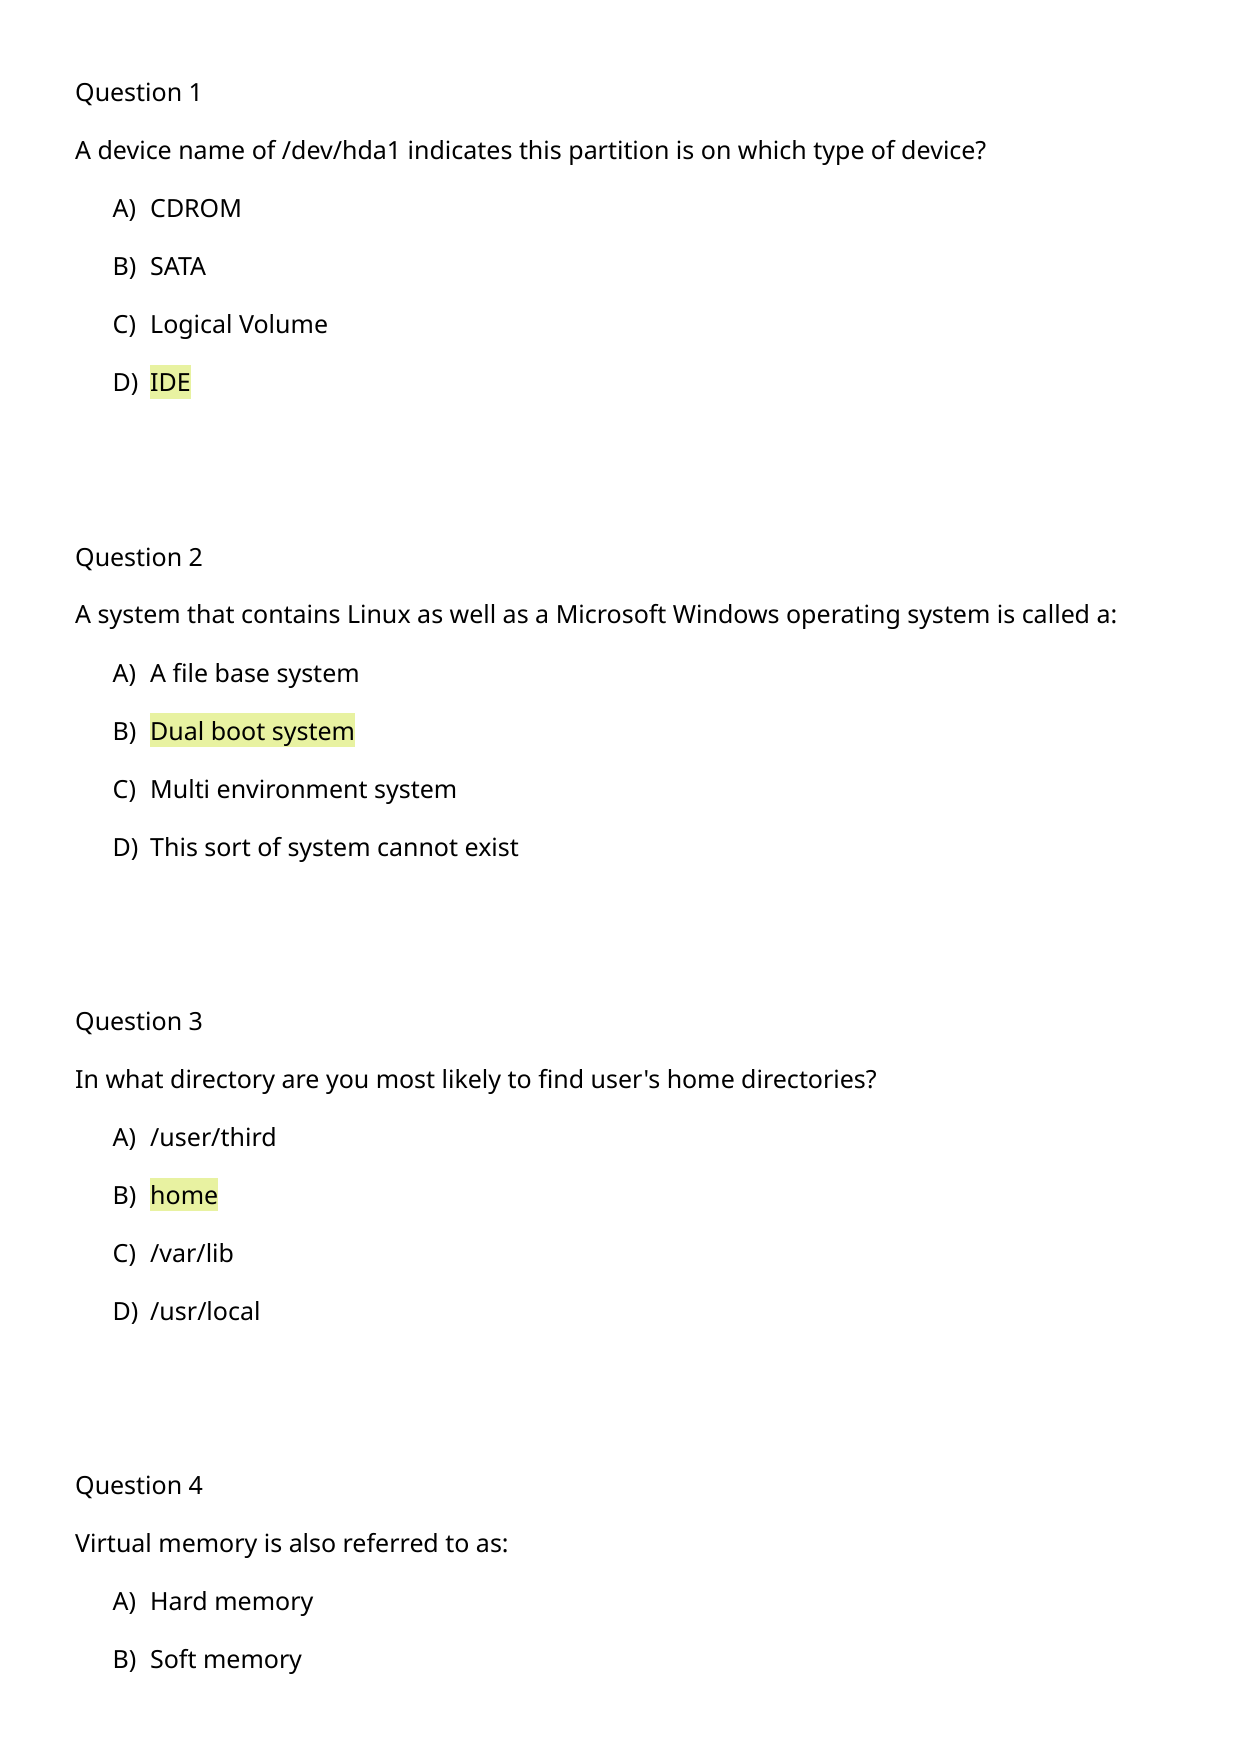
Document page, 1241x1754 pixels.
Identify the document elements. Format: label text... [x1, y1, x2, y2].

text Question 1 [75, 75, 1165, 109]
list /user/third [112, 1119, 1165, 1153]
list This sort of system cannot exist [112, 829, 1165, 863]
text A system that contains Linux as well as a Microsoft Windows operating system is called a: [75, 597, 1165, 631]
list CDROM [112, 191, 1165, 225]
list Dual boot system [112, 713, 1165, 747]
list Soft memory [112, 1642, 1165, 1676]
text In what directory are you most likely to find user's home directories? [75, 1061, 1165, 1095]
list Logical Volume [112, 307, 1165, 341]
list IDE [112, 365, 1165, 399]
text Question 3 [75, 1003, 1165, 1037]
list Multi environment system [112, 771, 1165, 805]
list /var/lib [112, 1235, 1165, 1269]
text Virtual memory is also referred to as: [75, 1526, 1165, 1559]
text A device name of /dev/hda1 indicates this partition is on which type of device? [75, 133, 1165, 167]
list SATA [112, 249, 1165, 283]
list Hard memory [112, 1583, 1165, 1618]
list /usr/local [112, 1293, 1165, 1327]
text Question 4 [75, 1467, 1165, 1502]
text Question 2 [75, 539, 1165, 573]
list home [112, 1177, 1165, 1211]
list A file base system [112, 655, 1165, 689]
